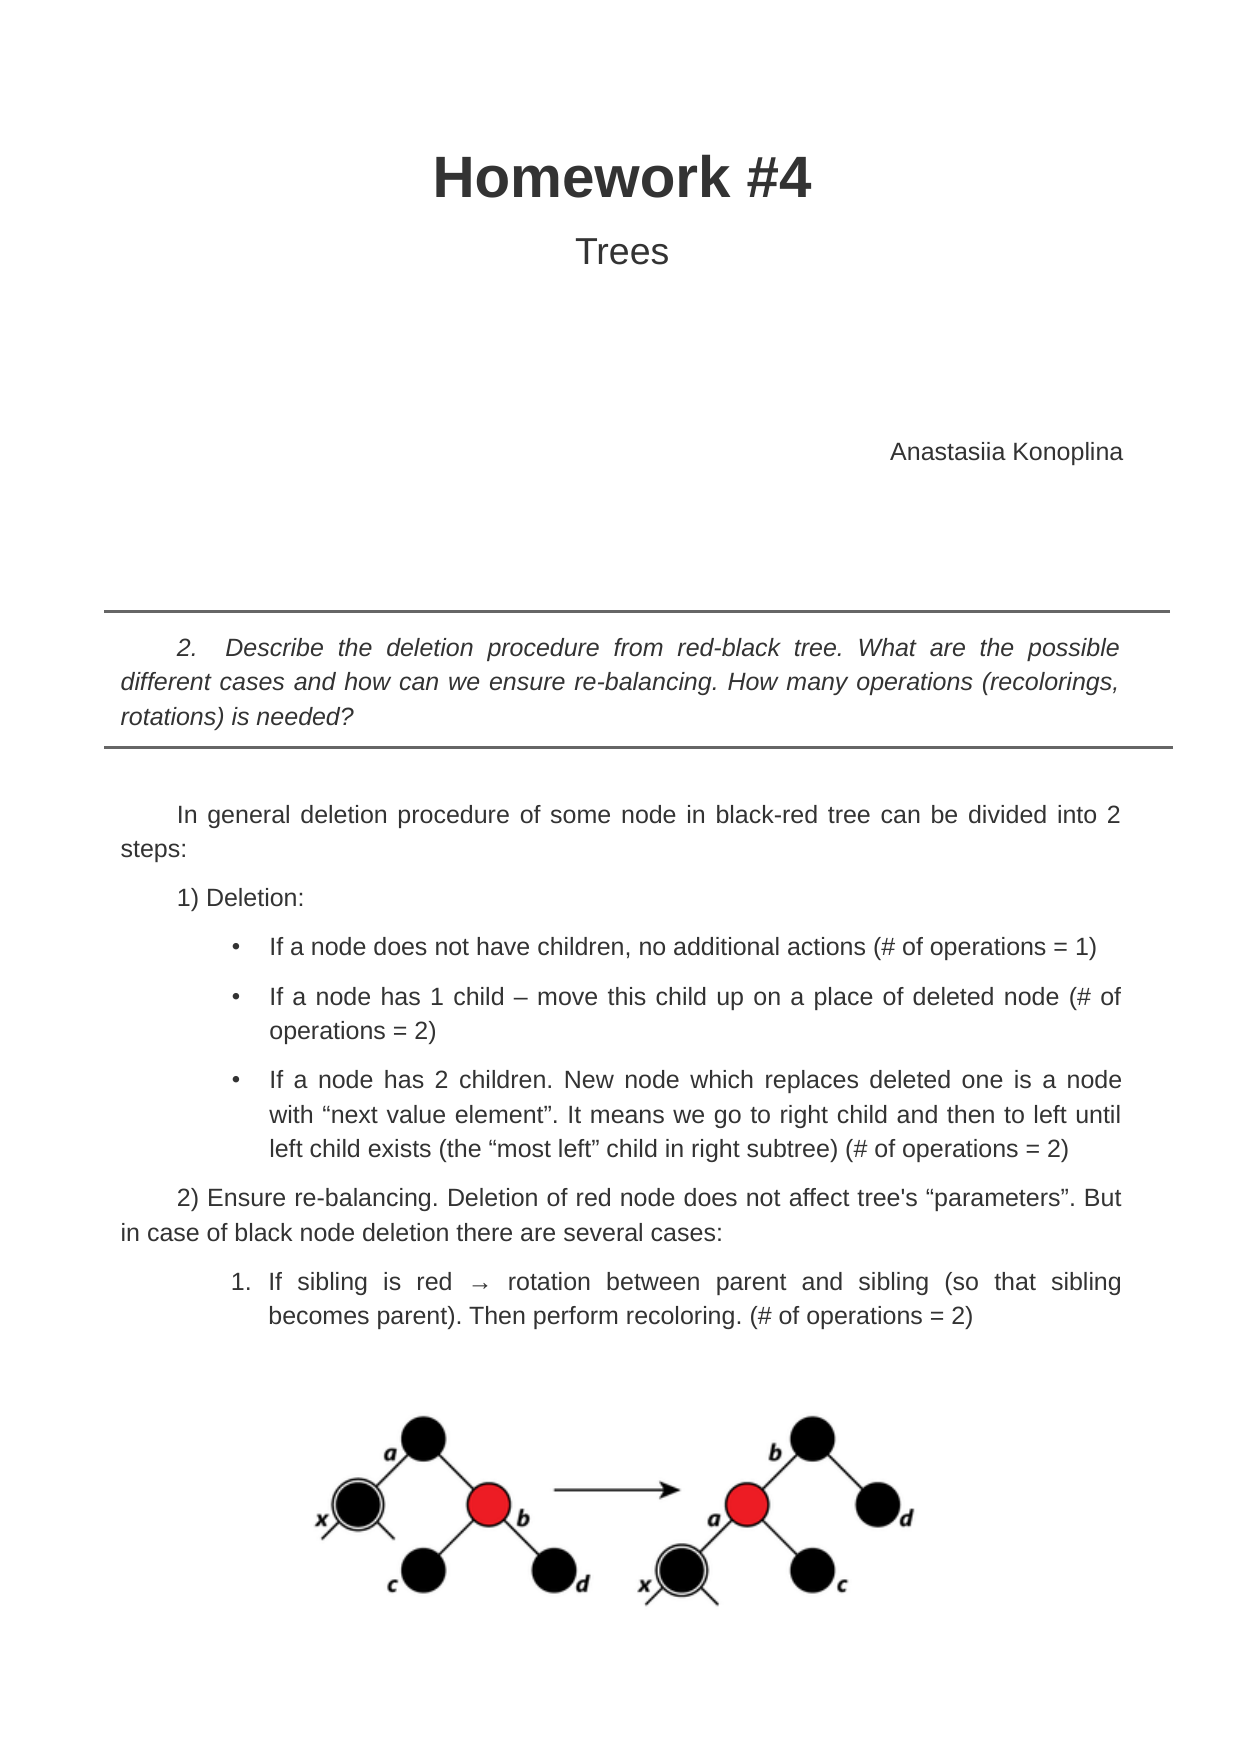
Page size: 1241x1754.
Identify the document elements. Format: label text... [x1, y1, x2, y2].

list If sibling is red → rotation between parent and sibling (so that sibling becomes parent). Then perform recoloring. (# of operations = 2) [231, 1267, 1123, 1330]
text Anastasiia Konoplina [120, 436, 1123, 465]
picture [289, 1399, 955, 1630]
list If a node has 1 child – move this child up on a place of deleted node (# of operations = 2) [232, 982, 1123, 1045]
text 2) Ensure re-balancing. Deletion of red node does not affect tree's “parameters”. But in case of black node deletion there are several cases: [120, 1183, 1123, 1247]
subtitle Trees [120, 229, 1123, 272]
title Homework #4 [120, 143, 1123, 210]
list If a node has 2 children. New node which replaces deleted one is a node with “next value element”. It means we go to right child and then to left until left child exists (the “most left” child in right subtree) (# of operations = 2) [232, 1065, 1123, 1163]
list If a node does not have children, no additional actions (# of operations = 1) [232, 932, 1123, 961]
text In general deletion procedure of some node in black-red tree can be divided into 2 steps: [120, 800, 1123, 863]
text 1) Deletion: [120, 883, 1123, 912]
text 2. Describe the deletion procedure from red-black tree. What are the possible different cases and how can we ensure re-balancing. How many operations (recolorings, rotations) is needed? [120, 633, 1123, 730]
